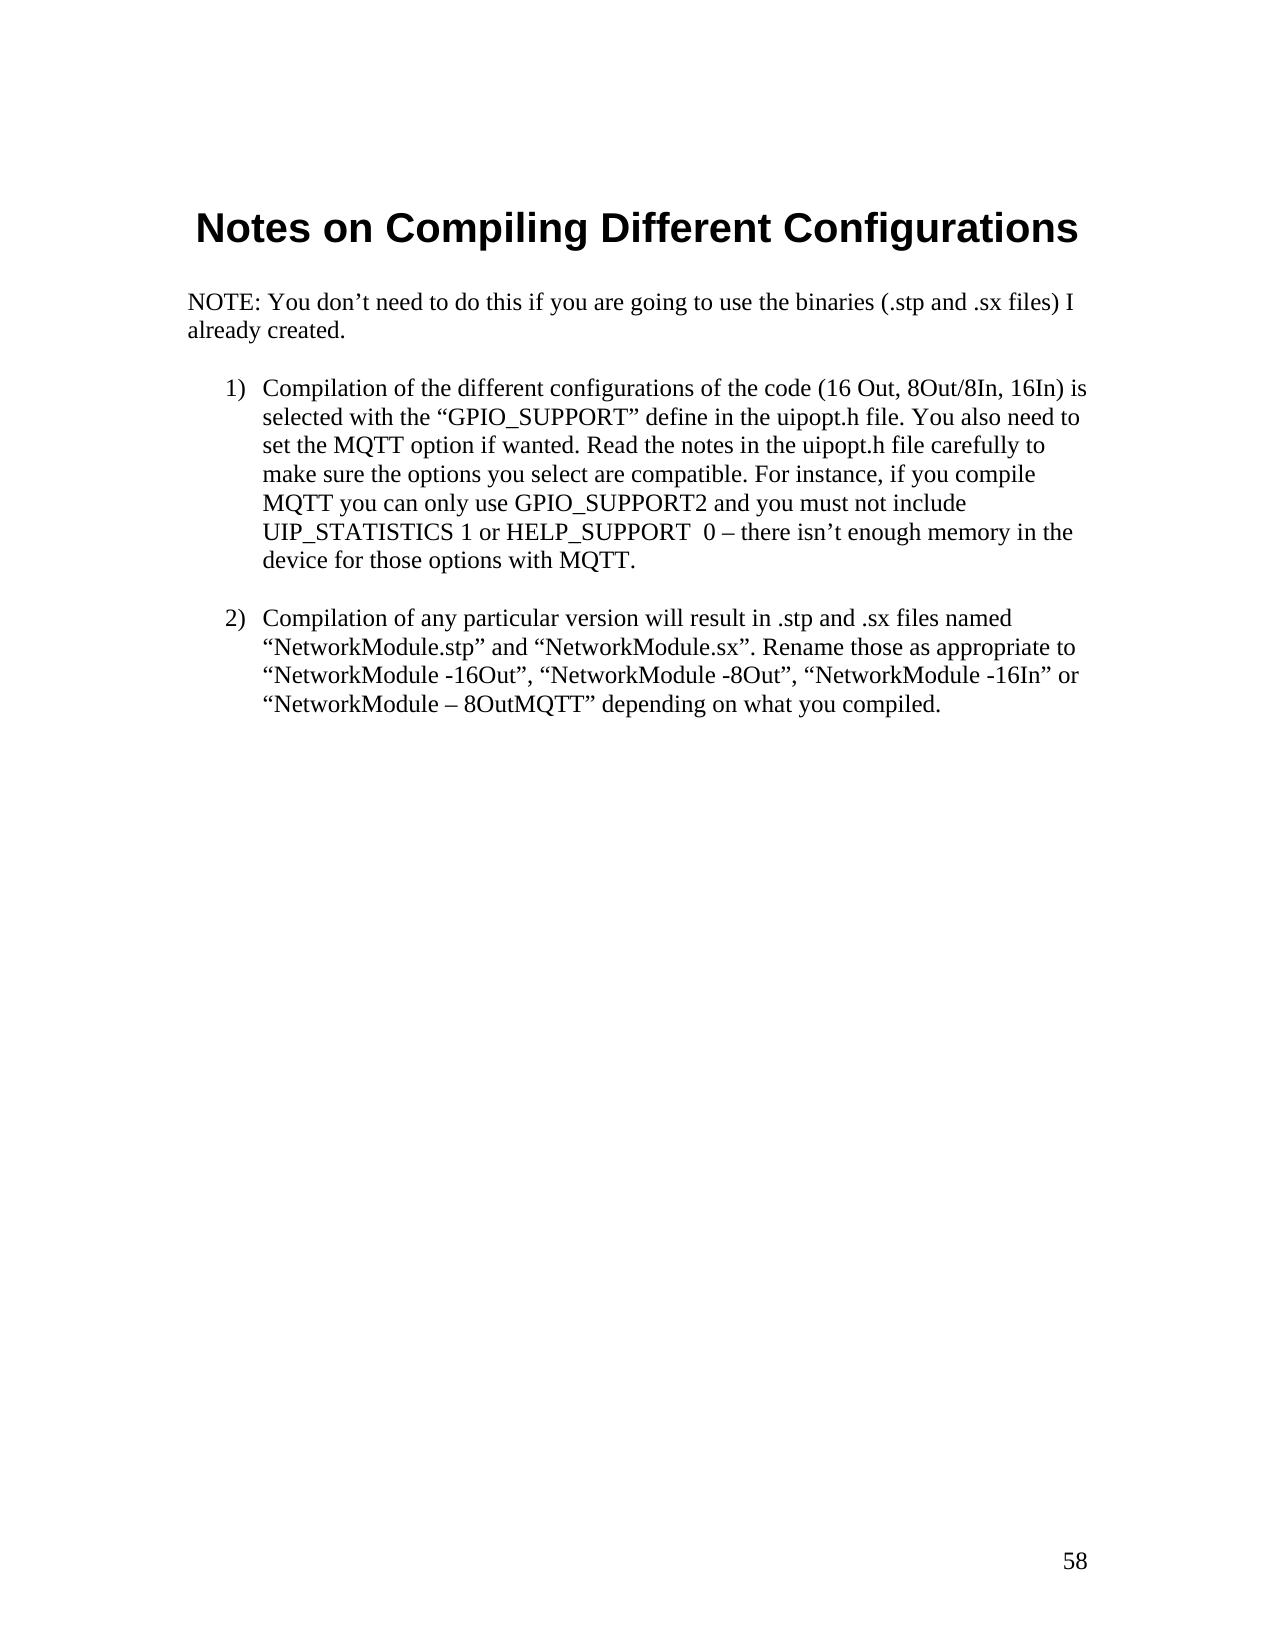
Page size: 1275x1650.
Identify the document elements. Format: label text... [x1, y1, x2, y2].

list Compilation of the different configurations of the code (16 Out, 8Out/8In, 16In) is selected with the “GPIO_SUPPORT” define in the uipopt.h file. You also need to set the MQTT option if wanted. Read the notes in the uipopt.h file carefully to make sure the options you select are compatible. For instance, if you compile MQTT you can only use GPIO_SUPPORT2 and you must not include UIP_STATISTICS 1 or HELP_SUPPORT 0 – there isn’t enough memory in the device for those options with MQTT. [225, 373, 1087, 574]
list Compilation of any particular version will result in .stp and .sx files named “NetworkModule.stp” and “NetworkModule.sx”. Rename those as appropriate to “NetworkModule -16Out”, “NetworkModule -8Out”, “NetworkModule -16In” or “NetworkModule – 8OutMQTT” depending on what you compiled. [225, 603, 1087, 718]
subtitle Notes on Compiling Different Configurations [187, 204, 1087, 252]
text NOTE: You don’t need to do this if you are going to use the binaries (.stp and .sx files) I already created. [187, 287, 1087, 344]
